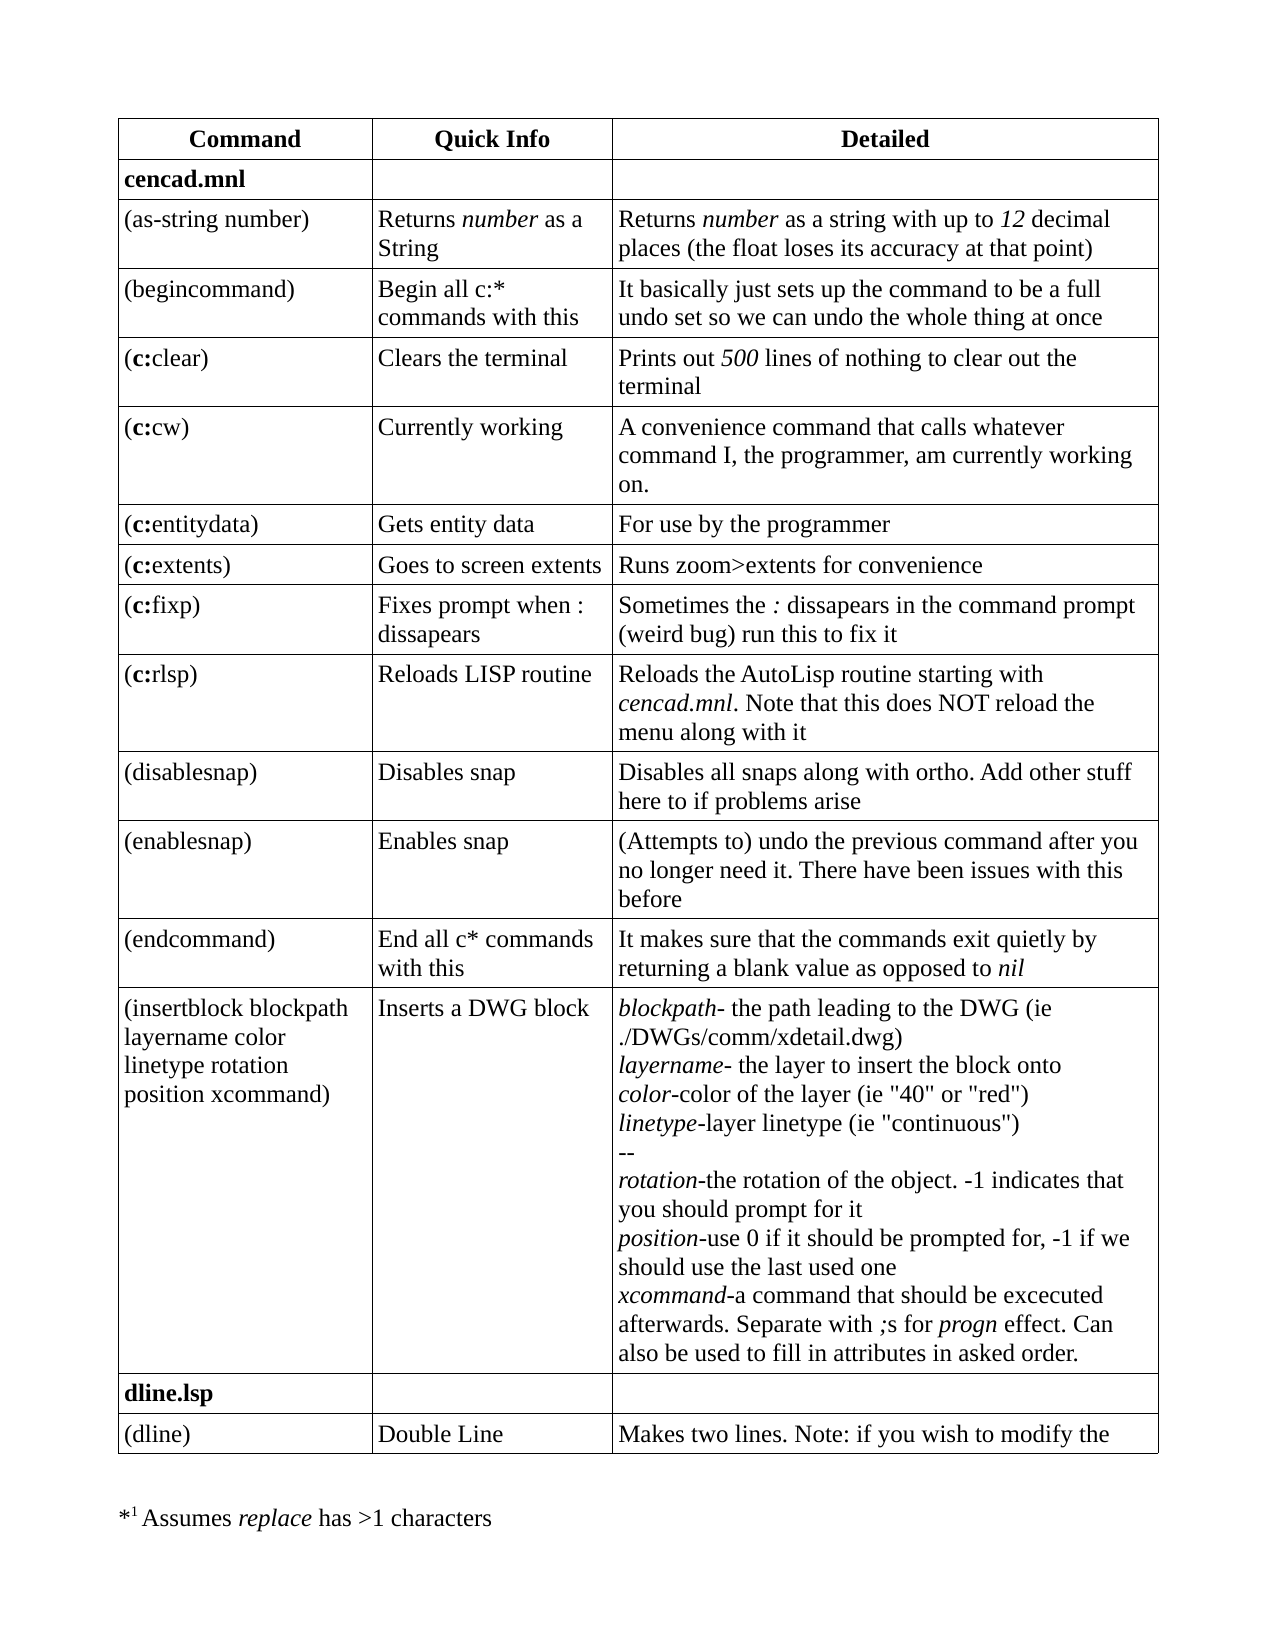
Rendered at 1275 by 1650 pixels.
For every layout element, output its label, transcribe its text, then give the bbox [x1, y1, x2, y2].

table_cell [373, 160, 612, 199]
table_cell Makes two lines. Note: if you wish to modify the [613, 1414, 1158, 1453]
table_cell blockpath- the path leading to the DWG (ie ./DWGs/comm/xdetail.dwg) layername- the layer to insert the block onto color-color of the layer (ie "40" or "red") linetype-layer linetype (ie "continuous") -- rotation-the rotation of the object. -1 indicates that you should prompt for it position-use 0 if it should be prompted for, -1 if we should use the last used one xcommand-a command that should be excecuted afterwards. Separate with ;s for progn effect. Can also be used to fill in attributes in asked order. [613, 988, 1158, 1372]
table_cell Disables all snaps along with ortho. Add other stuff here to if problems arise [613, 752, 1158, 820]
table_cell dline.lsp [119, 1374, 372, 1413]
table_cell It makes sure that the commands exit quietly by returning a blank value as opposed to nil [613, 919, 1158, 987]
table_cell Prints out 500 lines of nothing to clear out the terminal [613, 338, 1158, 406]
table_cell For use by the programmer [613, 505, 1158, 544]
table_cell Currently working [373, 407, 612, 504]
table_cell Gets entity data [373, 505, 612, 544]
table_cell Returns number as a String [373, 200, 612, 268]
table_cell [613, 1374, 1158, 1413]
table_cell (c:entitydata) [119, 505, 372, 544]
table_header Command [119, 119, 372, 158]
table_cell Sometimes the : dissapears in the command prompt (weird bug) run this to fix it [613, 585, 1158, 653]
table_cell Returns number as a string with up to 12 decimal places (the float loses its accuracy at that point) [613, 200, 1158, 268]
table_cell Reloads the AutoLisp routine starting with cencad.mnl. Note that this does NOT reload the menu along with it [613, 655, 1158, 751]
table_cell (c:extents) [119, 545, 372, 584]
table_cell (insertblock blockpath layername color linetype rotation position xcommand) [119, 988, 372, 1372]
table_cell Runs zoom>extents for convenience [613, 545, 1158, 584]
table_header Detailed [613, 119, 1158, 158]
table_cell Goes to screen extents [373, 545, 612, 584]
table_cell Disables snap [373, 752, 612, 820]
table_cell (endcommand) [119, 919, 372, 987]
table_cell Clears the terminal [373, 338, 612, 406]
table_cell (c:fixp) [119, 585, 372, 653]
table_header Quick Info [373, 119, 612, 158]
table_cell Double Line [373, 1414, 612, 1453]
table_cell A convenience command that calls whatever command I, the programmer, am currently working on. [613, 407, 1158, 504]
table_cell (c:rlsp) [119, 655, 372, 751]
table_cell (begincommand) [119, 269, 372, 337]
table_cell [373, 1374, 612, 1413]
table_cell Fixes prompt when : dissapears [373, 585, 612, 653]
table_cell (as-string number) [119, 200, 372, 268]
table_cell cencad.mnl [119, 160, 372, 199]
table_cell Inserts a DWG block [373, 988, 612, 1372]
table_cell Begin all c:* commands with this [373, 269, 612, 337]
table_cell [613, 160, 1158, 199]
table_cell Reloads LISP routine [373, 655, 612, 751]
table_cell (dline) [119, 1414, 372, 1453]
table_cell (enablesnap) [119, 821, 372, 918]
table_cell (c:cw) [119, 407, 372, 504]
table_cell Enables snap [373, 821, 612, 918]
table_cell (c:clear) [119, 338, 372, 406]
table_cell It basically just sets up the command to be a full undo set so we can undo the whole thing at once [613, 269, 1158, 337]
table_cell (disablesnap) [119, 752, 372, 820]
table_cell End all c* commands with this [373, 919, 612, 987]
table_cell (Attempts to) undo the previous command after you no longer need it. There have been issues with this before [613, 821, 1158, 918]
